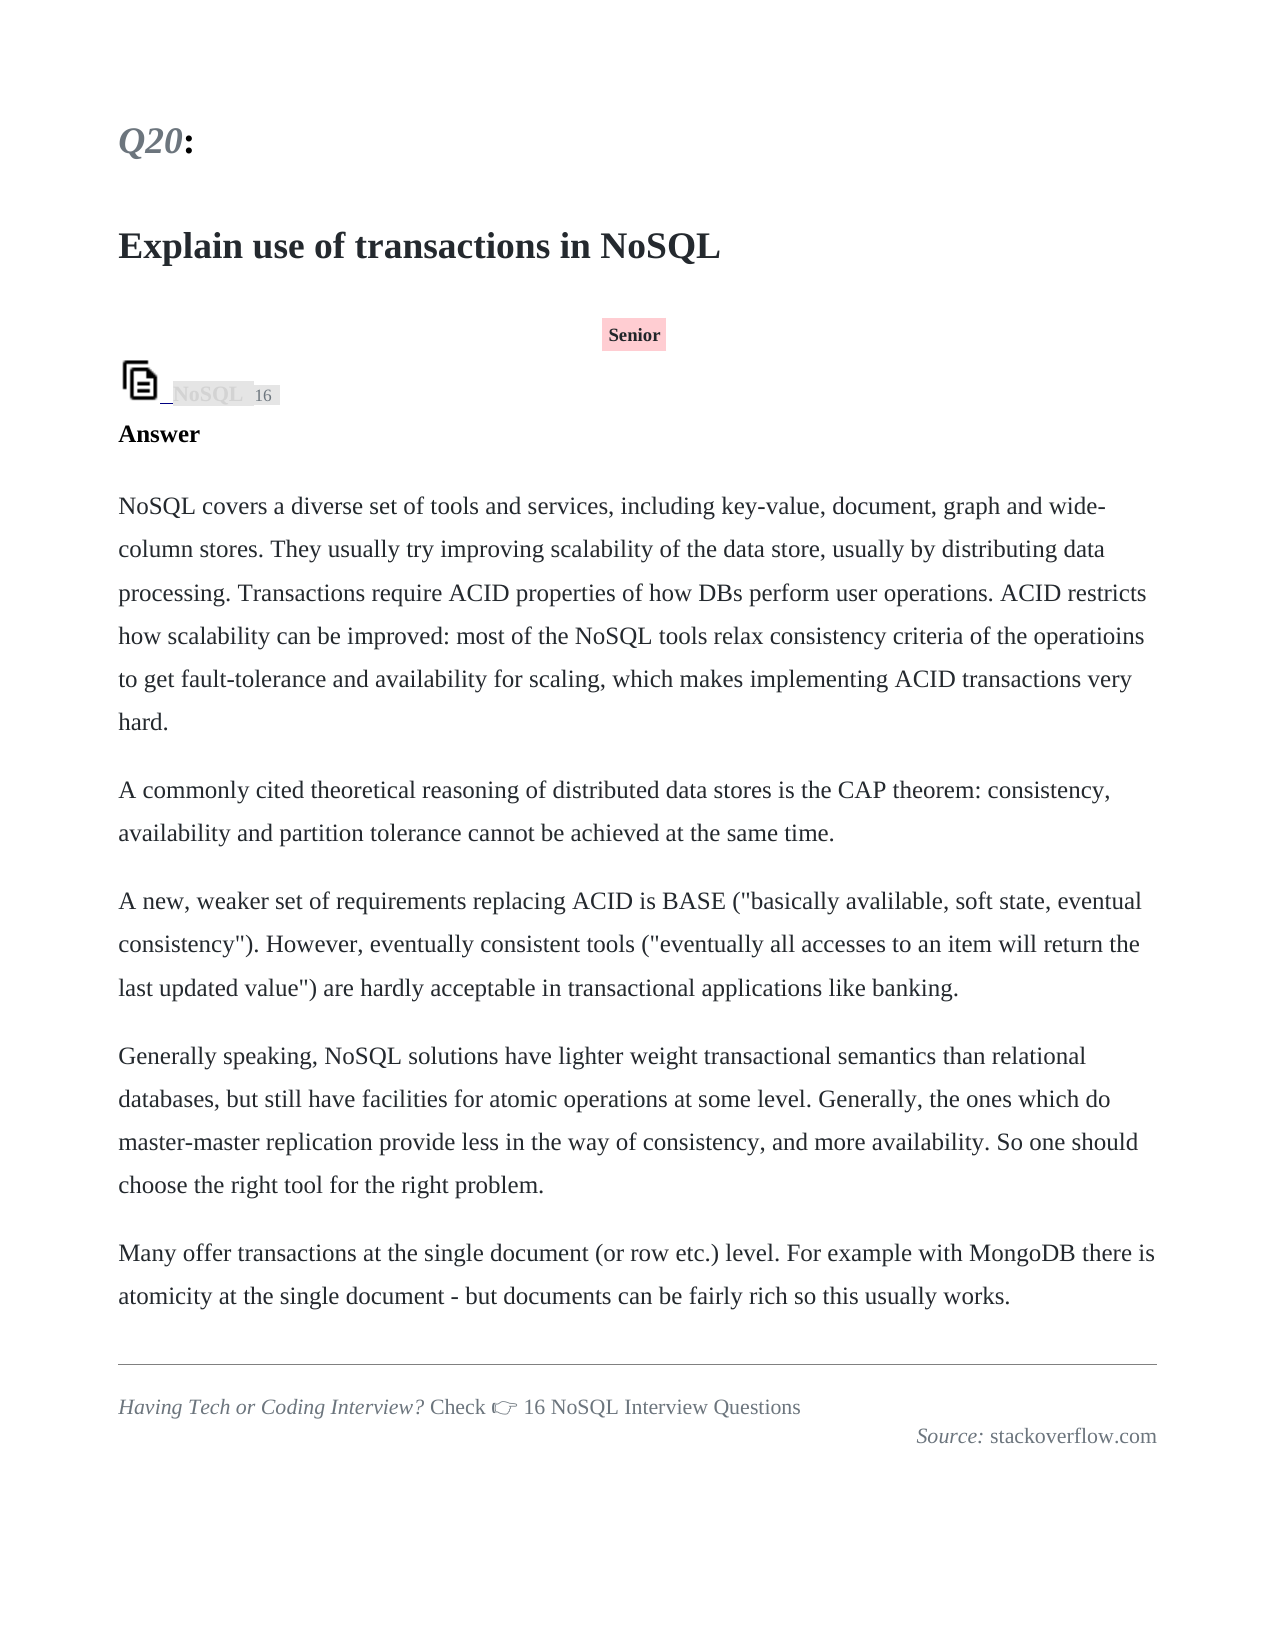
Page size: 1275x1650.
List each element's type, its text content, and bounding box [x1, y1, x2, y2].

text Generally speaking, NoSQL solutions have lighter weight transactional semantics than relational databases, but still have facilities for atomic operations at some level. Generally, the ones which do master-master replication provide less in the way of consistency, and more availability. So one should choose the right tool for the right problem. [118, 1041, 1157, 1199]
picture [118, 359, 161, 402]
text NoSQL covers a diverse set of tools and services, including key-value, document, graph and wide-column stores. They usually try improving scalability of the data store, usually by distributing data processing. Transactions require ACID properties of how DBs perform user operations. ACID restricts how scalability can be improved: most of the NoSQL tools relax consistency criteria of the operatioins to get fault-tolerance and availability for scaling, which makes implementing ACID transactions very hard. [118, 491, 1157, 736]
text A commonly cited theoretical reasoning of distributed data stores is the CAP theorem: consistency, availability and partition tolerance cannot be achieved at the same time. [118, 775, 1157, 847]
subtitle Q20: [118, 118, 1157, 161]
text Having Tech or Coding Interview? Check 👉 16 NoSQL Interview Questions [118, 1394, 1157, 1419]
subtitle Explain use of transactions in NoSQL [118, 223, 1157, 267]
text Source: stackoverflow.com [118, 1423, 1157, 1448]
text A new, weaker set of requirements replacing ACID is BASE ("basically avalilable, soft state, eventual consistency"). However, eventually consistent tools ("eventually all accesses to an item will return the last updated value") are hardly acceptable in transactional applications like banking. [118, 886, 1157, 1001]
text [118, 318, 602, 351]
text Senior [605, 321, 663, 348]
text Many offer transactions at the single document (or row etc.) level. For example with MongoDB there is atomicity at the single document - but documents can be fairly rich so this usually works. [118, 1238, 1157, 1310]
text Answer [118, 419, 1157, 448]
text [666, 318, 1157, 351]
text NoSQL 16 [118, 359, 1146, 407]
